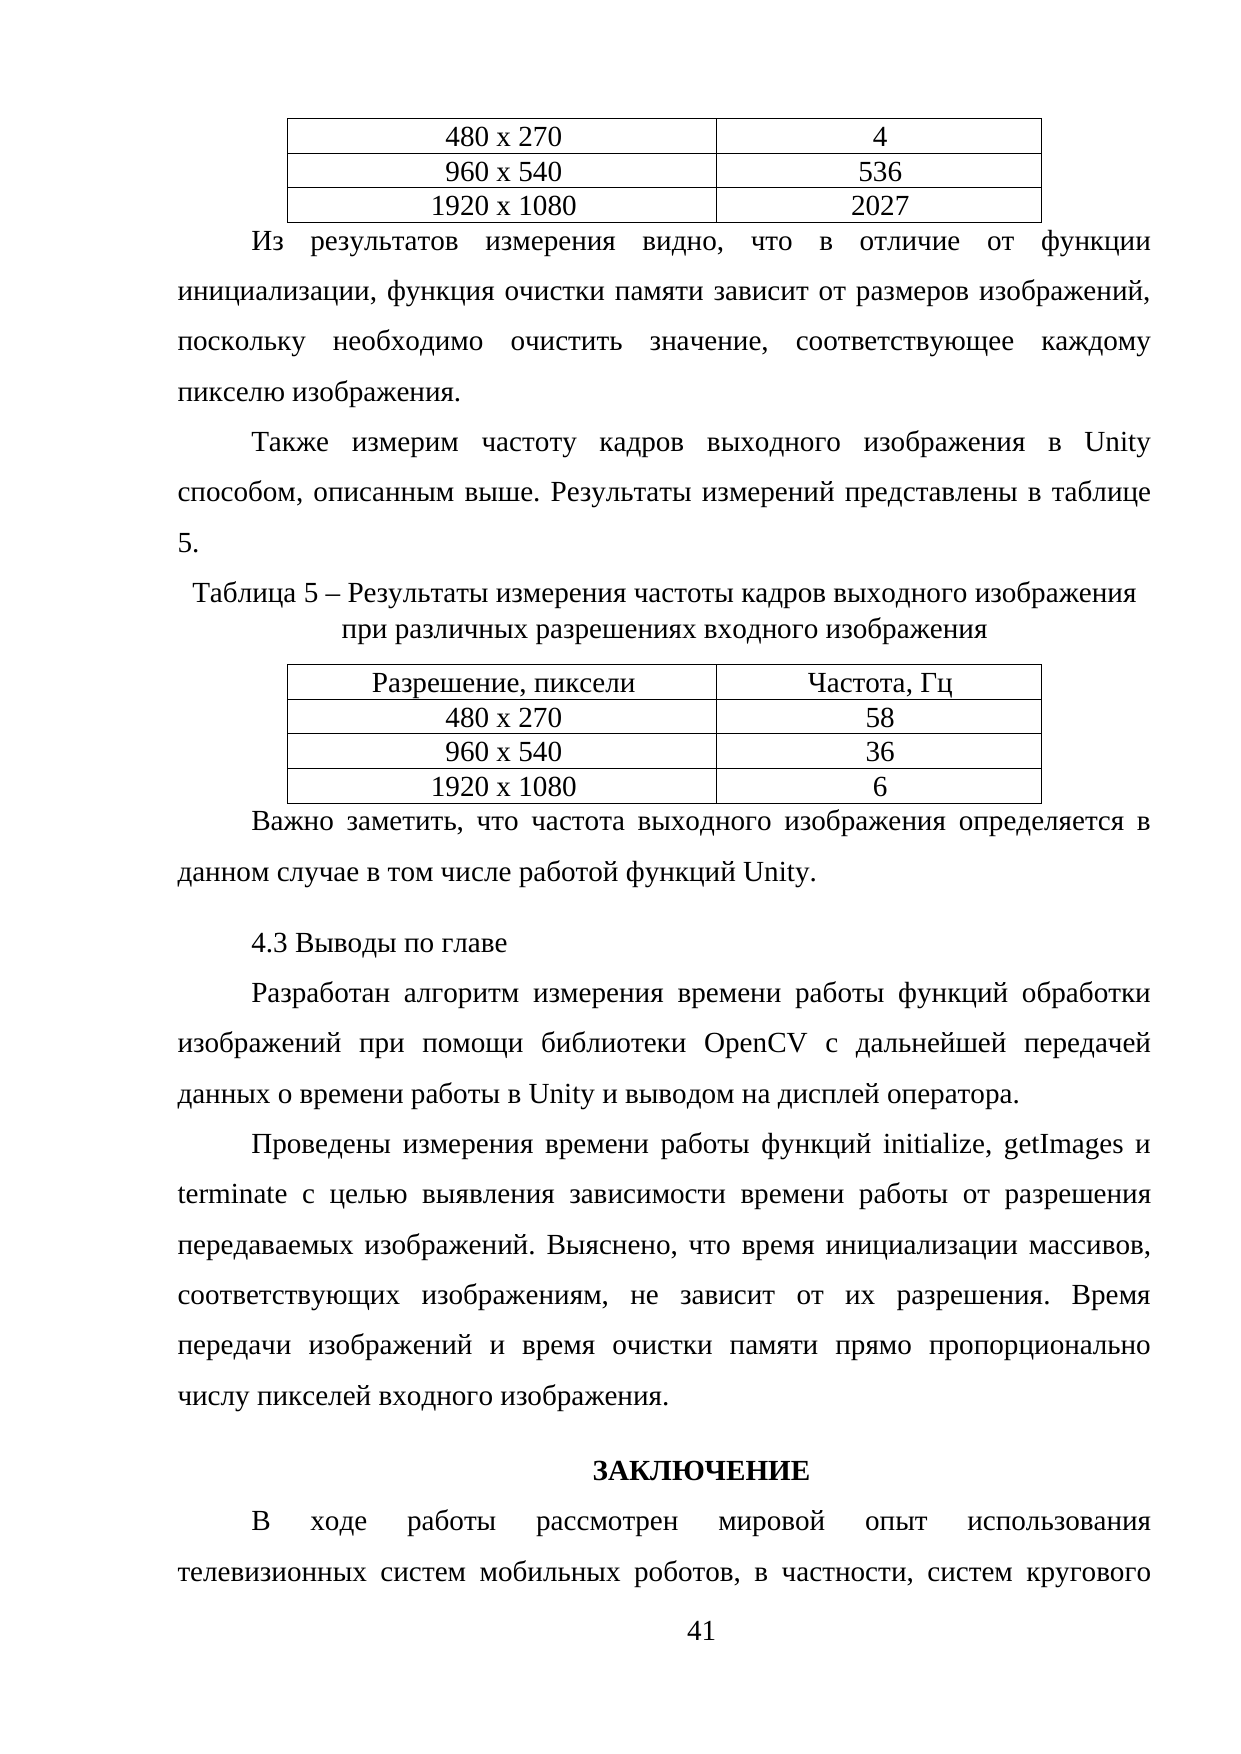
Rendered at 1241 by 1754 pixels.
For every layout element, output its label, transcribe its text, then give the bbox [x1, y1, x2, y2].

table_header Частота, Гц [717, 665, 1041, 699]
text Таблица 5 – Результаты измерения частоты кадров выходного изображения при различных разрешениях входного изображения [177, 575, 1152, 645]
text Из результатов измерения видно, что в отличие от функции инициализации, функция очистки памяти зависит от размеров изображений, поскольку необходимо очистить значение, соответствующее каждому пикселю изображения. [177, 223, 1152, 407]
text Также измерим частоту кадров выходного изображения в Unity способом, описанным выше. Результаты измерений представлены в таблице 5. [177, 424, 1152, 558]
table_cell 960 х 540 [288, 154, 716, 187]
table_cell 6 [717, 769, 1041, 802]
table_cell 480 х 270 [288, 700, 716, 733]
table_cell 480 х 270 [288, 119, 716, 153]
table_cell 58 [717, 700, 1041, 733]
table_header Разрешение, пиксели [288, 665, 716, 699]
table_cell 2027 [717, 188, 1041, 222]
text Проведены измерения времени работы функций initialize, getImages и terminate с целью выявления зависимости времени работы от разрешения передаваемых изображений. Выяснено, что время инициализации массивов, соответствующих изображениям, не зависит от их разрешения. Время передачи изображений и время очистки памяти прямо пропорционально числу пикселей входного изображения. [177, 1126, 1152, 1411]
text Важно заметить, что частота выходного изображения определяется в данном случае в том числе работой функций Unity. [177, 803, 1152, 887]
table_cell 960 х 540 [288, 734, 716, 768]
text В ходе работы рассмотрен мировой опыт использования телевизионных систем мобильных роботов, в частности, систем кругового [177, 1503, 1152, 1587]
table_cell 36 [717, 734, 1041, 768]
table_cell 1920 х 1080 [288, 769, 716, 802]
subtitle ЗАКЛЮЧЕНИЕ [177, 1453, 1152, 1487]
subtitle 4.3 Выводы по главе [177, 925, 1152, 958]
table_cell 4 [717, 119, 1041, 153]
table_cell 1920 х 1080 [288, 188, 716, 222]
table_cell 536 [717, 154, 1041, 187]
text Разработан алгоритм измерения времени работы функций обработки изображений при помощи библиотеки OpenCV с дальнейшей передачей данных о времени работы в Unity и выводом на дисплей оператора. [177, 975, 1152, 1109]
